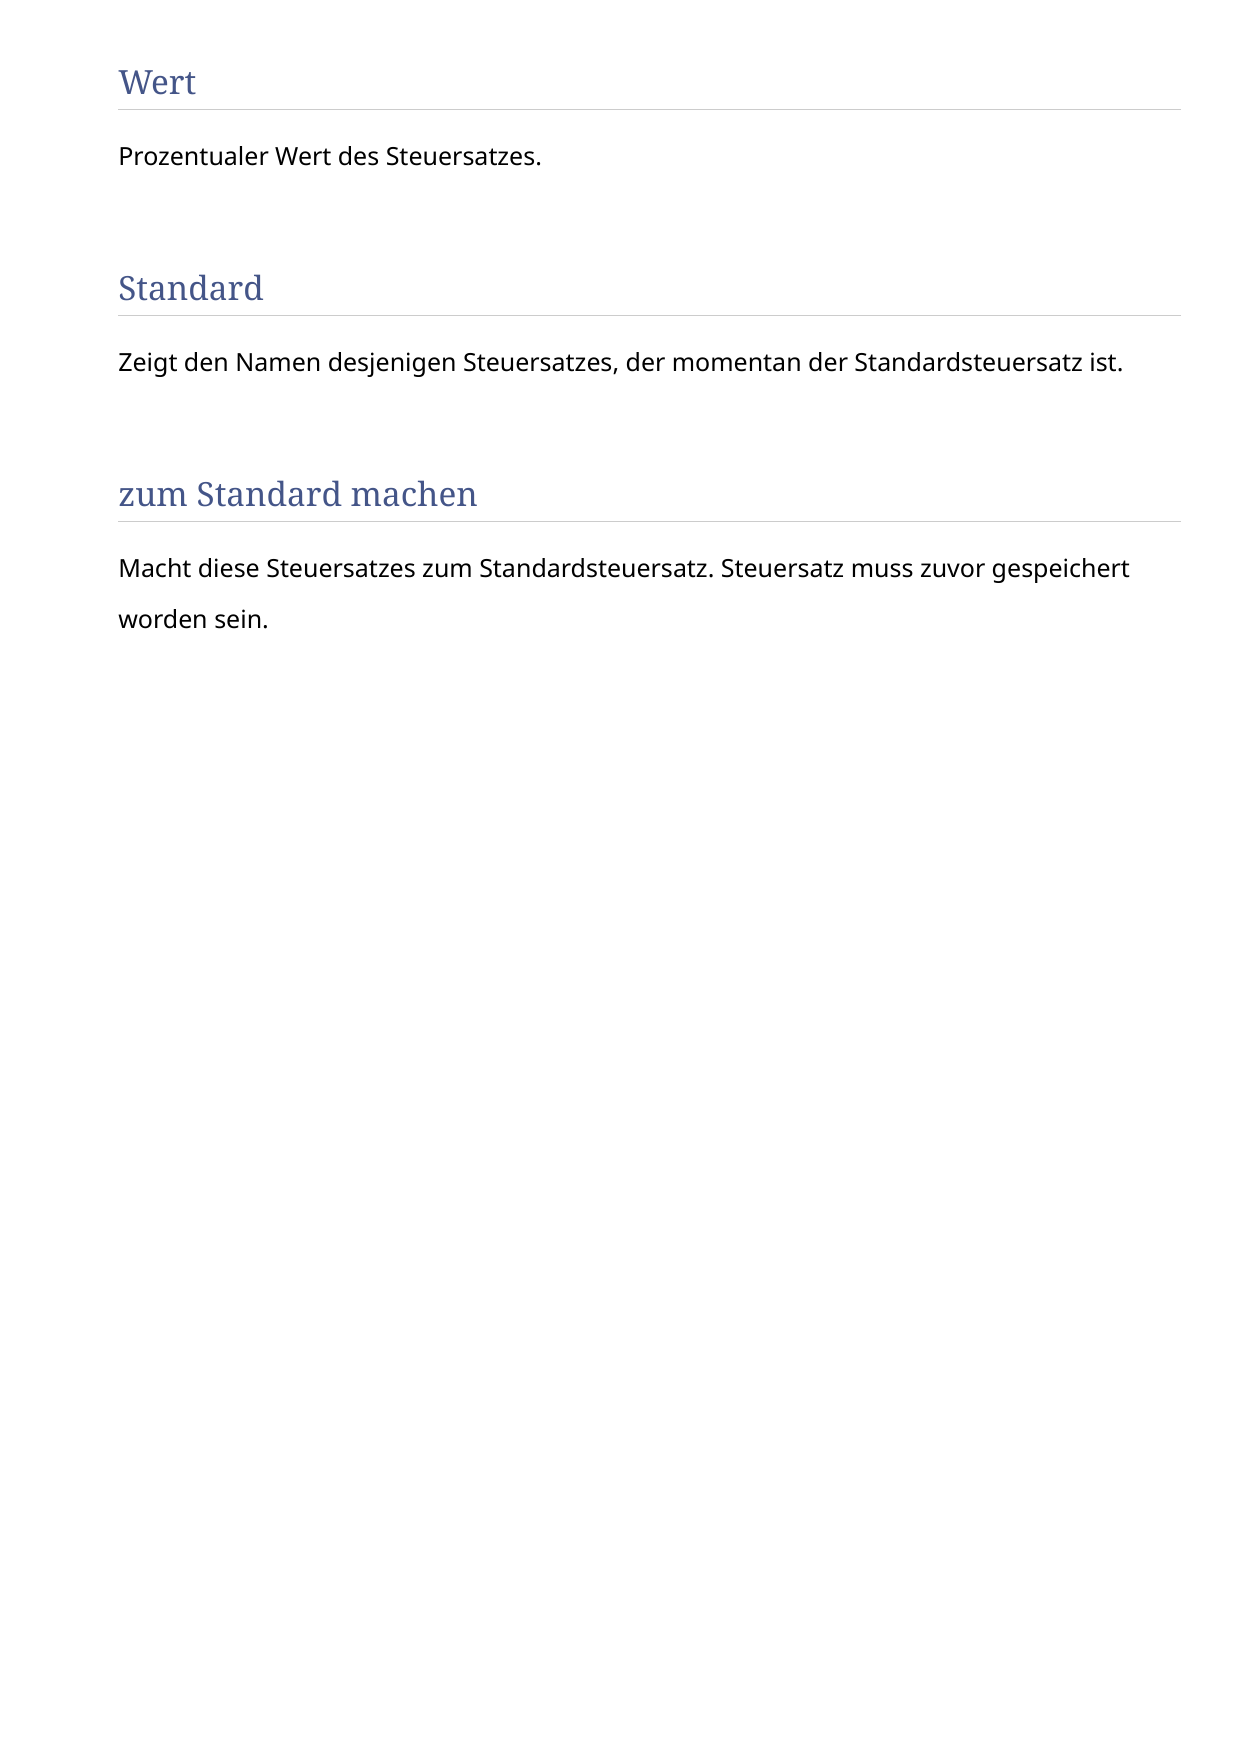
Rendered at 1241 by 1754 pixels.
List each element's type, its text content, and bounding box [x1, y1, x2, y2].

subtitle zum Standard machen [118, 471, 1181, 521]
text Zeigt den Namen desjenigen Steuersatzes, der momentan der Standardsteuersatz ist. [118, 344, 1181, 378]
subtitle Standard [118, 265, 1181, 315]
text Macht diese Steuersatzes zum Standardsteuersatz. Steuersatz muss zuvor gespeichert worden sein. [118, 550, 1181, 635]
subtitle Wert [118, 59, 1181, 109]
text Prozentualer Wert des Steuersatzes. [118, 139, 1181, 173]
